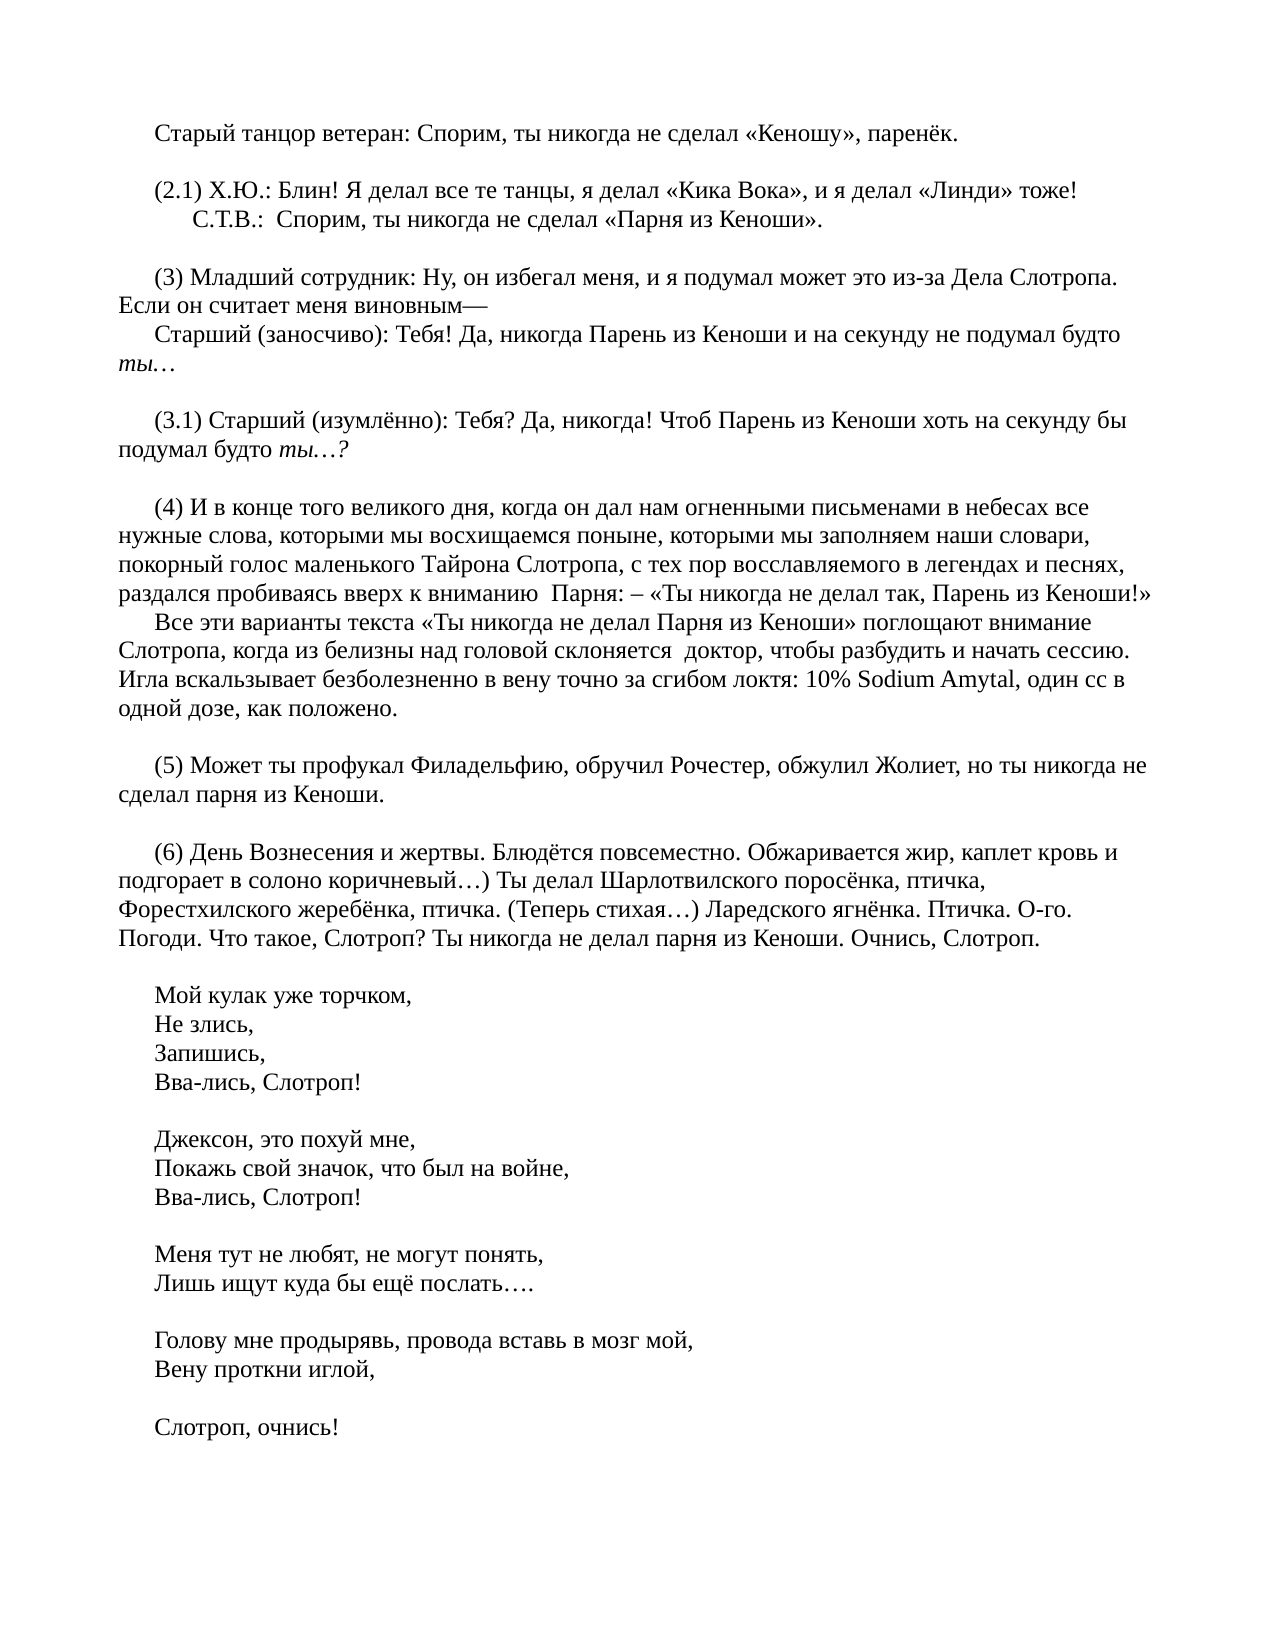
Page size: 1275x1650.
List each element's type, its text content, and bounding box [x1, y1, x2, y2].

text Слотроп, очнись! [118, 1412, 1157, 1441]
text Меня тут не любят, не могут понять, [118, 1239, 1157, 1268]
text Не злись, [118, 1009, 1157, 1038]
text (3.1) Старший (изумлённо): Тебя? Да, никогда! Чтоб Парень из Кеноши хоть на секунду бы подумал будто ты…? [118, 406, 1157, 463]
text (6) День Вознесения и жертвы. Блюдётся повсеместно. Обжаривается жир, каплет кровь и подгорает в солоно коричневый…) Ты делал Шарлотвилского поросёнка, птичка, Форестхилского жеребёнка, птичка. (Теперь стихая…) Ларедского ягнёнка. Птичка. О-го. Погоди. Что такое, Слотроп? Ты никогда не делал парня из Кеноши. Очнись, Слотроп. [118, 837, 1157, 952]
text Покажь свой значок, что был на войне, [118, 1153, 1157, 1182]
text Мой кулак уже торчком, [118, 981, 1157, 1009]
text С.Т.В.: Спорим, ты никогда не сделал «Парня из Кеноши». [118, 204, 1157, 233]
text Старый танцор ветеран: Спорим, ты никогда не сделал «Кеношу», паренёк. [118, 118, 1157, 147]
text (5) Может ты профукал Филадельфию, обручил Рочестер, обжулил Жолиет, но ты никогда не сделал парня из Кеноши. [118, 751, 1157, 808]
text Джексон, это похуй мне, [118, 1124, 1157, 1153]
text Лишь ищут куда бы ещё послать…. [118, 1268, 1157, 1297]
text Голову мне продырявь, провода вставь в мозг мой, [118, 1326, 1157, 1354]
text (2.1) Х.Ю.: Блин! Я делал все те танцы, я делал «Кика Вока», и я делал «Линди» тоже! [118, 176, 1157, 204]
text Вва-лись, Слотроп! [118, 1067, 1157, 1096]
text Старший (заносчиво): Тебя! Да, никогда Парень из Кеноши и на секунду не подумал будто ты… [118, 319, 1157, 377]
text Запишись, [118, 1038, 1157, 1067]
text Все эти варианты текста «Ты никогда не делал Парня из Кеноши» поглощают внимание Слотропа, когда из белизны над головой склоняется доктор, чтобы разбудить и начать сессию. Игла вскальзывает безболезненно в вену точно за сгибом локтя: 10% Sodium Amytal, один cc в одной дозе, как положено. [118, 607, 1157, 722]
text (3) Младший сотрудник: Ну, он избегал меня, и я подумал может это из-за Дела Слотропа. Если он считает меня виновным— [118, 262, 1157, 319]
text Вва-лись, Слотроп! [118, 1182, 1157, 1211]
text (4) И в конце того великого дня, когда он дал нам огненными письменами в небесах все нужные слова, которыми мы восхищаемся поныне, которыми мы заполняем наши словари, покорный голос маленького Тайрона Слотропа, с тех пор восславляемого в легендах и песнях, раздался пробиваясь вверх к вниманию Парня: – «Ты никогда не делал так, Парень из Кеноши!» [118, 492, 1157, 607]
text Вену проткни иглой, [118, 1354, 1157, 1383]
